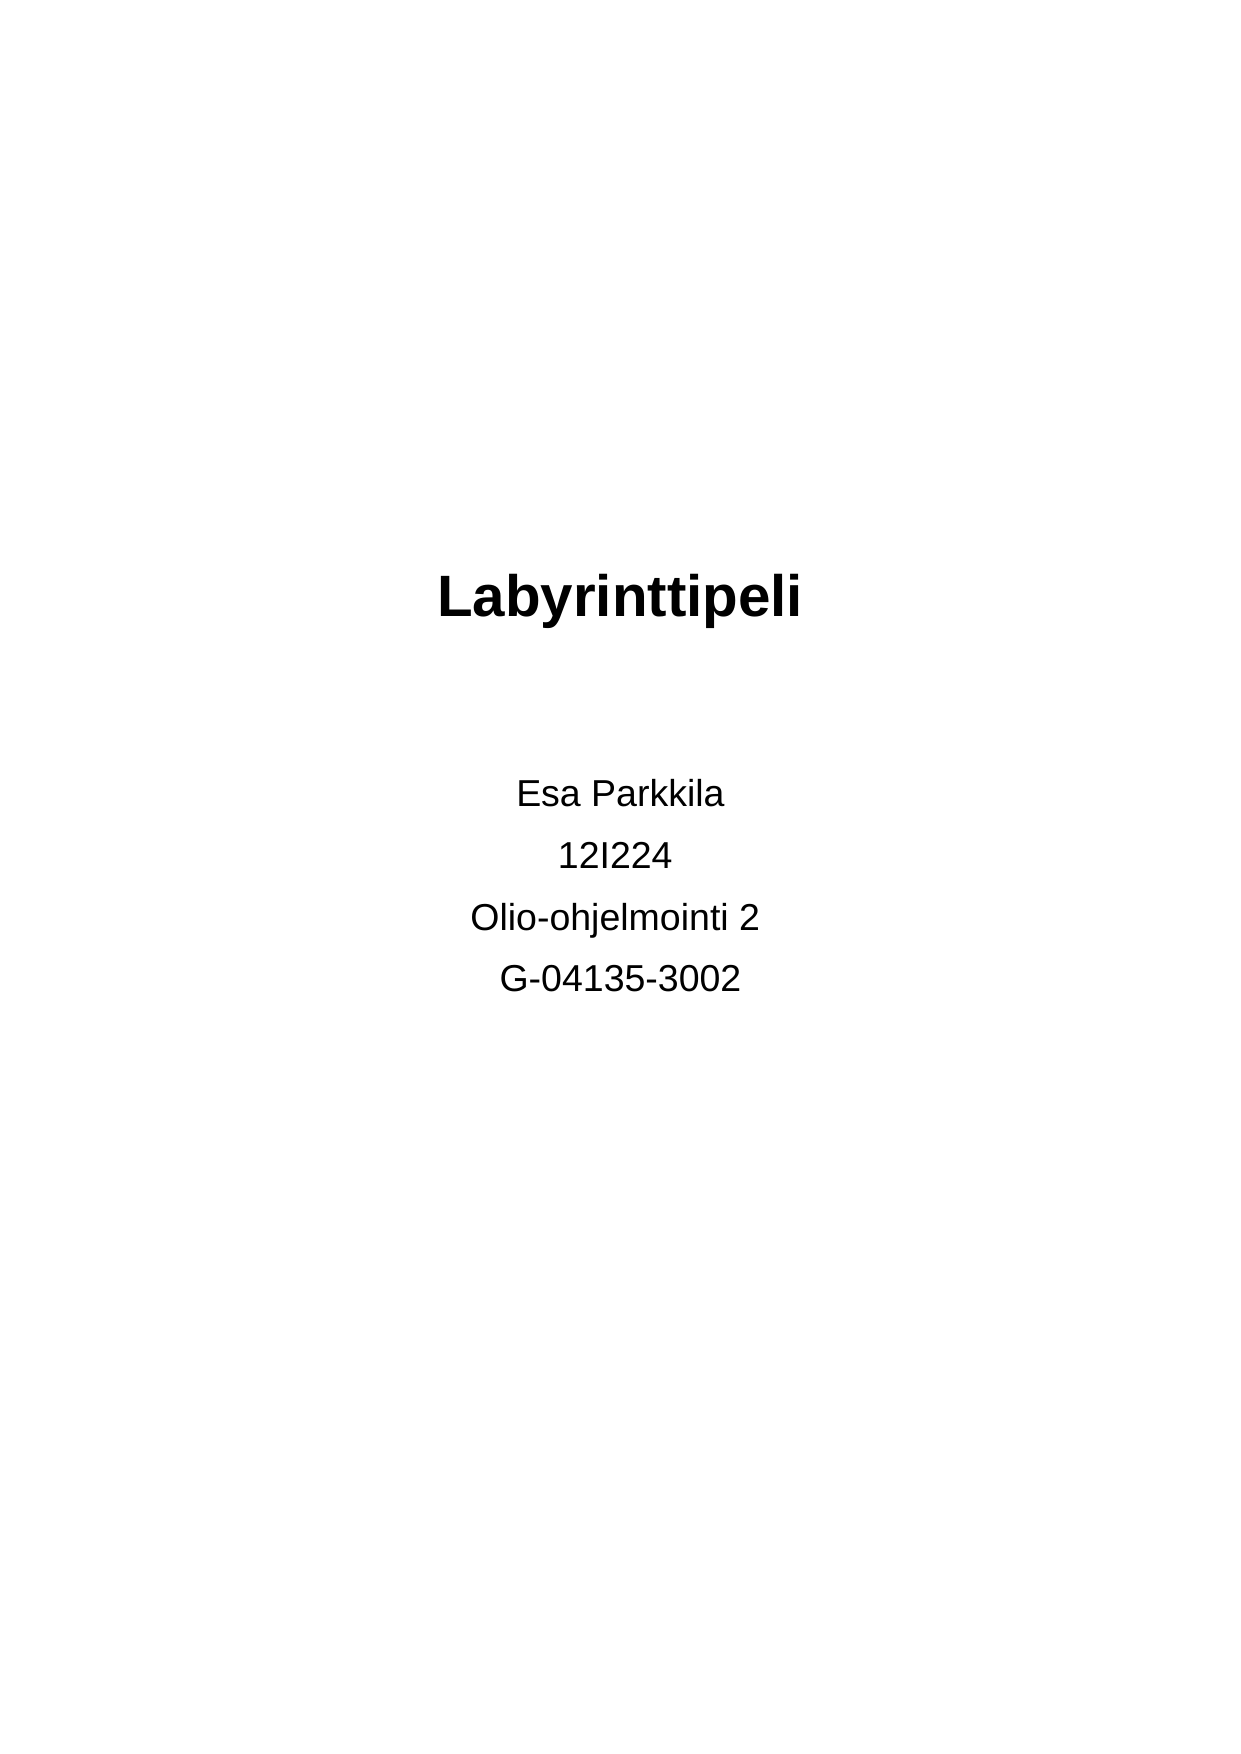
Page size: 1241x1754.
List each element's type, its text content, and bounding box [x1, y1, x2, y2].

subtitle Olio-ohjelmointi 2 [118, 895, 1122, 938]
title Labyrinttipeli [118, 561, 1122, 628]
subtitle 12I224 [118, 833, 1122, 876]
subtitle Esa Parkkila [118, 771, 1122, 814]
subtitle G-04135-3002 [118, 957, 1122, 1000]
